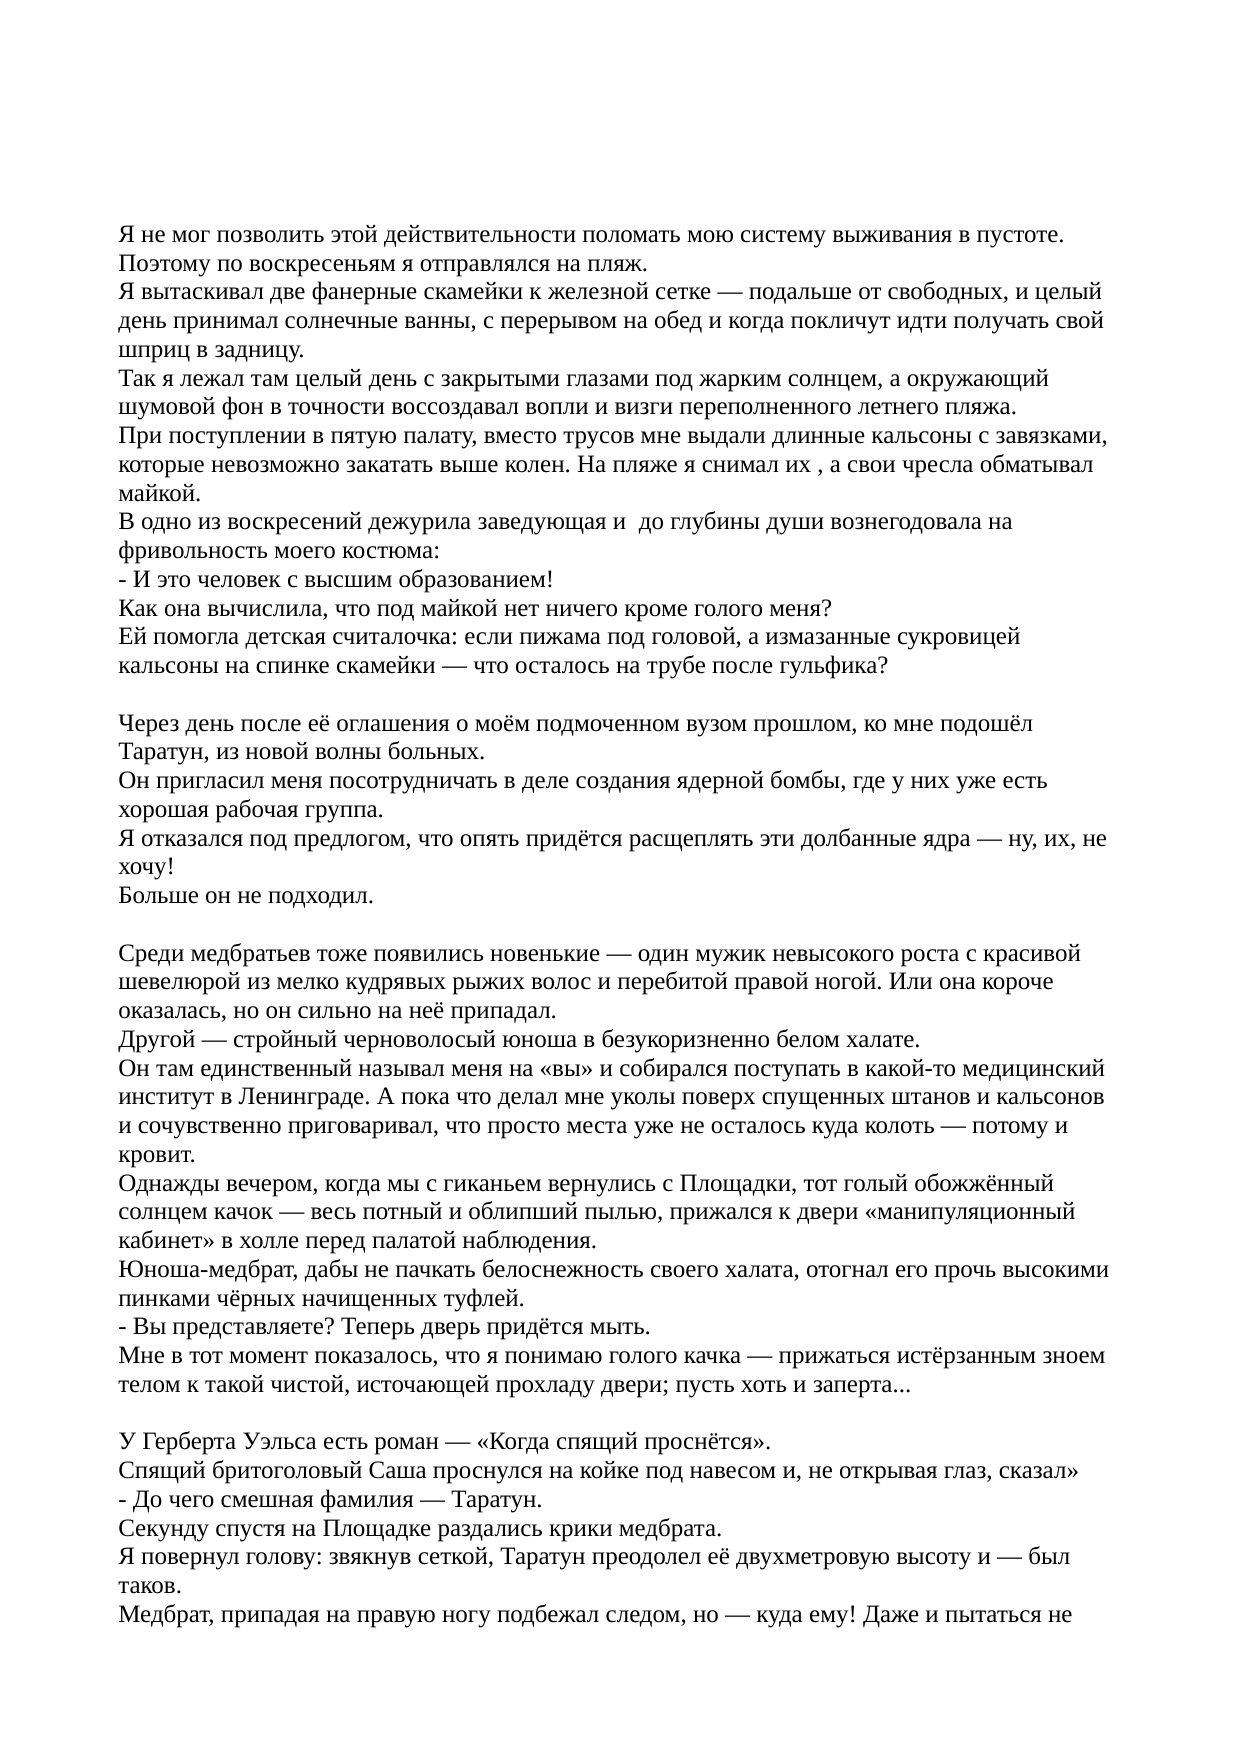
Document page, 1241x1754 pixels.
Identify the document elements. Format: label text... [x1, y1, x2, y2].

text - И это человек с высшим образованием! [118, 564, 1122, 593]
text Я повернул голову: звякнув сеткой, Таратун преодолел её двухметровую высоту и — был таков. [118, 1541, 1122, 1599]
text При поступлении в пятую палату, вместо трусов мне выдали длинные кальсоны с завязками, которые невозможно закатать выше колен. На пляже я снимал их , а свои чресла обматывал майкой. [118, 420, 1122, 506]
text Как она вычислила, что под майкой нет ничего кроме голого меня? [118, 593, 1122, 621]
text Он там единственный называл меня на «вы» и собирался поступать в какой-то медицинский институт в Ленинграде. А пока что делал мне уколы поверх спущенных штанов и кальсонов и сочувственно приговаривал, что просто места уже не осталось куда колоть — потому и кровит. [118, 1053, 1122, 1168]
text Мне в тот момент показалось, что я понимаю голого качка — прижаться истёрзанным зноем телом к такой чистой, источающей прохладу двери; пусть хоть и заперта... [118, 1340, 1122, 1398]
text Больше он не подходил. [118, 880, 1122, 909]
text Я не мог позволить этой действительности поломать мою систему выживания в пустоте. [118, 219, 1122, 248]
text В одно из воскресений дежурила заведующая и до глубины души вознегодовала на фривольность моего костюма: [118, 506, 1122, 564]
text Однажды вечером, когда мы с гиканьем вернулись с Площадки, тот голый обожжённый солнцем качок — весь потный и облипший пылью, прижался к двери «манипуляционный кабинет» в холле перед палатой наблюдения. [118, 1168, 1122, 1254]
text Юноша-медбрат, дабы не пачкать белоснежность своего халата, отогнал его прочь высокими пинками чёрных начищенных туфлей. [118, 1254, 1122, 1311]
text Через день после её оглашения о моём подмоченном вузом прошлом, ко мне подошёл Таратун, из новой волны больных. [118, 708, 1122, 765]
text - До чего смешная фамилия — Таратун. [118, 1484, 1122, 1513]
text Я отказался под предлогом, что опять придётся расщеплять эти долбанные ядра — ну, их, не хочу! [118, 823, 1122, 880]
text Поэтому по воскресеньям я отправлялся на пляж. [118, 248, 1122, 276]
text Он пригласил меня посотрудничать в деле создания ядерной бомбы, где у них уже есть хорошая рабочая группа. [118, 765, 1122, 823]
text Медбрат, припадая на правую ногу подбежал следом, но — куда ему! Даже и пытаться не [118, 1599, 1122, 1628]
text Другой — стройный черноволосый юноша в безукоризненно белом халате. [118, 1024, 1122, 1053]
text Я вытаскивал две фанерные скамейки к железной сетке — подальше от свободных, и целый день принимал солнечные ванны, с перерывом на обед и когда покличут идти получать свой шприц в задницу. [118, 276, 1122, 363]
text Среди медбратьев тоже появились новенькие — один мужик невысокого роста с красивой шевелюрой из мелко кудрявых рыжих волос и перебитой правой ногой. Или она короче оказалась, но он сильно на неё припадал. [118, 938, 1122, 1024]
text У Герберта Уэльса есть роман — «Когда спящий проснётся». [118, 1426, 1122, 1455]
text Так я лежал там целый день с закрытыми глазами под жарким солнцем, а окружающий шумовой фон в точности воссоздавал вопли и визги переполненного летнего пляжа. [118, 363, 1122, 420]
text Ей помогла детская считалочка: если пижама под головой, а измазанные сукровицей кальсоны на спинке скамейки — что осталось на трубе после гульфика? [118, 621, 1122, 679]
text - Вы представляете? Теперь дверь придётся мыть. [118, 1311, 1122, 1340]
text Спящий бритоголовый Саша проснулся на койке под навесом и, не открывая глаз, сказал» [118, 1455, 1122, 1484]
text Секунду спустя на Площадке раздались крики медбрата. [118, 1513, 1122, 1541]
